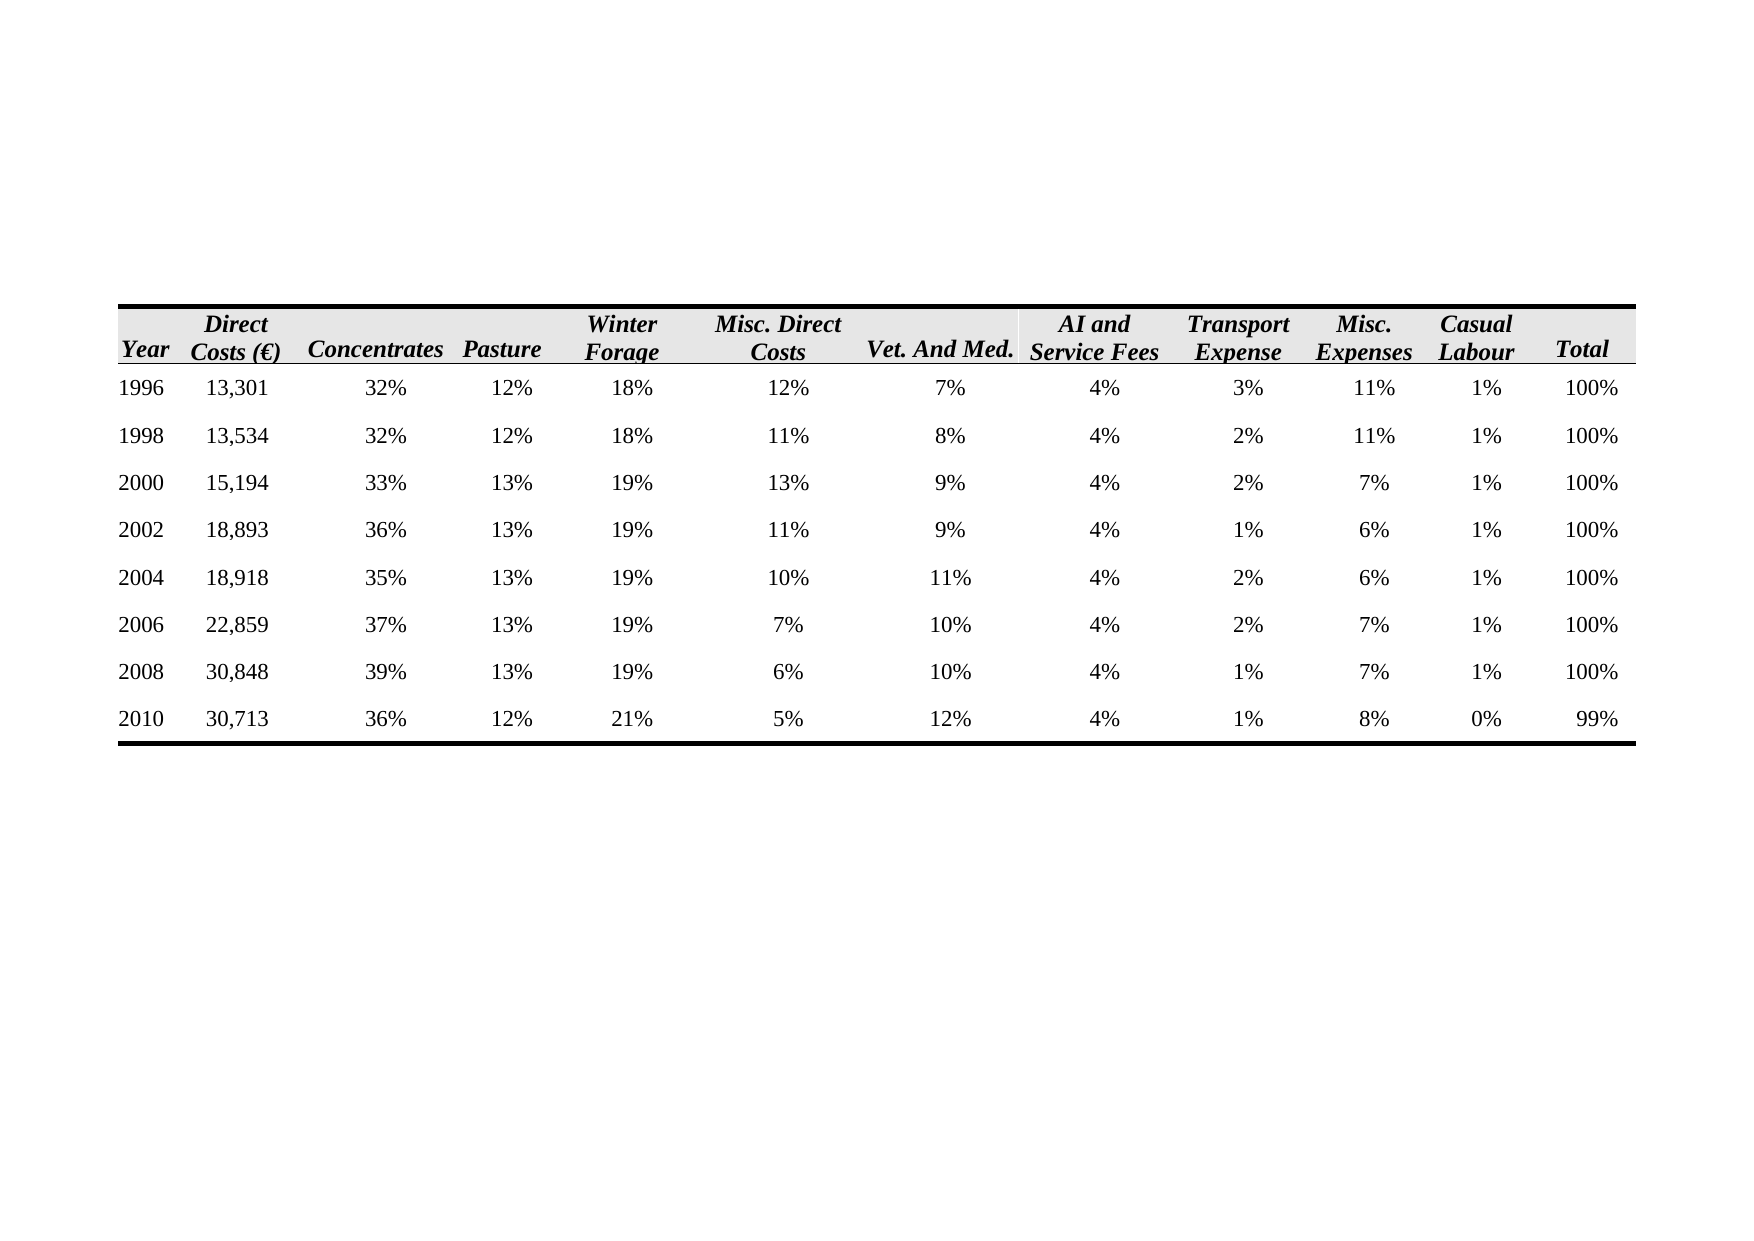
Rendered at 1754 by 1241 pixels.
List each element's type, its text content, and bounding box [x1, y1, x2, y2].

table_cell 13% [454, 552, 552, 599]
table_cell 6% [694, 646, 864, 694]
table_cell 2002 [118, 505, 174, 552]
table_cell 7% [1306, 646, 1425, 694]
table_cell 1% [1425, 410, 1530, 457]
table_cell 19% [552, 505, 694, 552]
table_cell 6% [1306, 552, 1425, 599]
table_header Casual Labour [1425, 309, 1530, 363]
table_cell 1% [1425, 552, 1530, 599]
table_header Concentrates [300, 309, 454, 363]
table_cell 35% [300, 552, 454, 599]
table_cell 4% [1019, 410, 1173, 457]
table_cell 2% [1173, 457, 1306, 504]
table_cell 100% [1530, 410, 1636, 457]
table_cell 18,918 [174, 552, 300, 599]
table_cell 33% [300, 457, 454, 504]
table_cell 30,848 [174, 646, 300, 694]
table_cell 30,713 [174, 694, 300, 741]
table_cell 36% [300, 694, 454, 741]
table_cell 1% [1425, 364, 1530, 410]
table_cell 32% [300, 364, 454, 410]
table_cell 9% [864, 505, 1018, 552]
table_cell 13% [454, 599, 552, 646]
table_cell 11% [694, 410, 864, 457]
table_cell 39% [300, 646, 454, 694]
table_cell 18% [552, 364, 694, 410]
table_cell 2004 [118, 552, 174, 599]
table_cell 5% [694, 694, 864, 741]
table_cell 11% [1306, 364, 1425, 410]
table_cell 2008 [118, 646, 174, 694]
table_cell 12% [454, 364, 552, 410]
table_cell 6% [1306, 505, 1425, 552]
table_cell 4% [1019, 552, 1173, 599]
table_cell 19% [552, 457, 694, 504]
table_cell 10% [694, 552, 864, 599]
table_cell 13% [454, 505, 552, 552]
table_cell 15,194 [174, 457, 300, 504]
table_cell 10% [864, 599, 1018, 646]
table_cell 12% [454, 410, 552, 457]
table_cell 100% [1530, 599, 1636, 646]
table_header Winter Forage [552, 309, 694, 363]
table_cell 13,301 [174, 364, 300, 410]
table_cell 18,893 [174, 505, 300, 552]
table_cell 19% [552, 599, 694, 646]
table_cell 22,859 [174, 599, 300, 646]
table_cell 21% [552, 694, 694, 741]
table_cell 100% [1530, 552, 1636, 599]
table_cell 37% [300, 599, 454, 646]
table_cell 4% [1019, 364, 1173, 410]
table_cell 9% [864, 457, 1018, 504]
table_cell 10% [864, 646, 1018, 694]
table_header AI and Service Fees [1019, 309, 1173, 363]
table_cell 1% [1173, 505, 1306, 552]
table_cell 1% [1425, 599, 1530, 646]
table_cell 4% [1019, 457, 1173, 504]
table_cell 2000 [118, 457, 174, 504]
table_header Vet. And Med. [864, 309, 1018, 363]
table_cell 1% [1425, 505, 1530, 552]
table_cell 11% [864, 552, 1018, 599]
table_header Pasture [454, 309, 552, 363]
table_cell 1996 [118, 364, 174, 410]
table_cell 7% [1306, 457, 1425, 504]
table_cell 4% [1019, 646, 1173, 694]
table_cell 7% [864, 364, 1018, 410]
table_cell 1% [1425, 457, 1530, 504]
table_cell 100% [1530, 505, 1636, 552]
table_cell 12% [694, 364, 864, 410]
table_cell 13% [694, 457, 864, 504]
table_header Misc. Expenses [1306, 309, 1425, 363]
table_cell 13% [454, 457, 552, 504]
table_cell 4% [1019, 599, 1173, 646]
table_cell 2% [1173, 410, 1306, 457]
table_cell 7% [694, 599, 864, 646]
table_cell 2% [1173, 599, 1306, 646]
table_cell 32% [300, 410, 454, 457]
table_cell 100% [1530, 457, 1636, 504]
table_cell 36% [300, 505, 454, 552]
table_header Misc. Direct Costs [694, 309, 864, 363]
table_cell 2% [1173, 552, 1306, 599]
table_header Direct Costs (€) [174, 309, 300, 363]
table_cell 2006 [118, 599, 174, 646]
table_cell 8% [1306, 694, 1425, 741]
table_cell 11% [1306, 410, 1425, 457]
table_cell 7% [1306, 599, 1425, 646]
table_cell 100% [1530, 364, 1636, 410]
table_cell 12% [864, 694, 1018, 741]
table_cell 100% [1530, 646, 1636, 694]
table_cell 4% [1019, 694, 1173, 741]
table_cell 0% [1425, 694, 1530, 741]
table_cell 8% [864, 410, 1018, 457]
table_header Year [118, 309, 174, 363]
table_cell 11% [694, 505, 864, 552]
table_cell 12% [454, 694, 552, 741]
table_cell 13% [454, 646, 552, 694]
table_cell 13,534 [174, 410, 300, 457]
table_cell 99% [1530, 694, 1636, 741]
table_cell 2010 [118, 694, 174, 741]
table_cell 1998 [118, 410, 174, 457]
table_header Transport Expense [1173, 309, 1306, 363]
table_cell 18% [552, 410, 694, 457]
table_cell 19% [552, 646, 694, 694]
table_cell 3% [1173, 364, 1306, 410]
table_cell 4% [1019, 505, 1173, 552]
table_cell 1% [1173, 646, 1306, 694]
table_header Total [1530, 309, 1636, 363]
table_cell 1% [1425, 646, 1530, 694]
table_cell 1% [1173, 694, 1306, 741]
table_cell 19% [552, 552, 694, 599]
